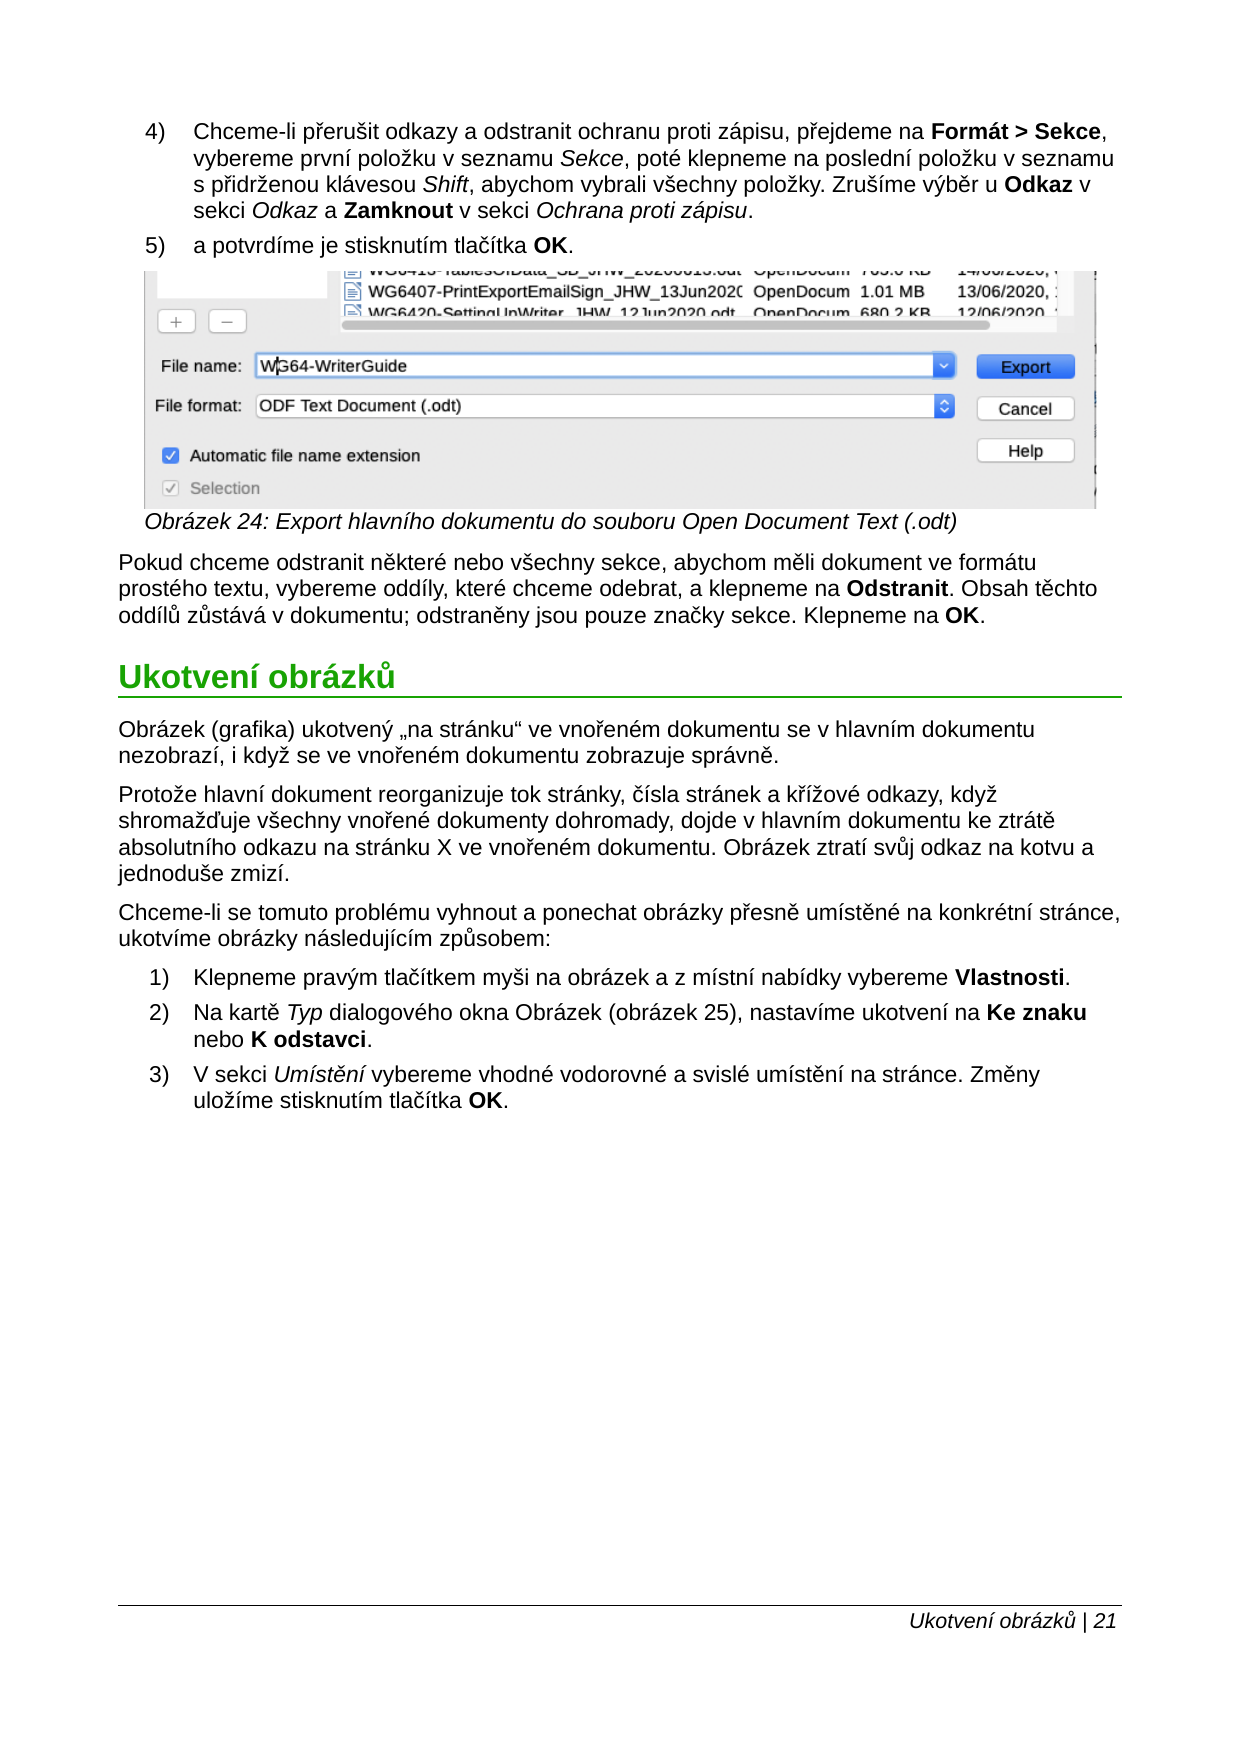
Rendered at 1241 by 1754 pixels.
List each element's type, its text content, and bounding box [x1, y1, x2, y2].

picture [144, 271, 1097, 509]
text Obrázek 24: Export hlavního dokumentu do souboru Open Document Text (.odt) [144, 509, 1096, 534]
text Protože hlavní dokument reorganizuje tok stránky, čísla stránek a křížové odkazy, když shromažďuje všechny vnořené dokumenty dohromady, dojde v hlavním dokumentu ke ztrátě absolutního odkazu na stránku X ve vnořeném dokumentu. Obrázek ztratí svůj odkaz na kotvu a jednoduše zmizí. [118, 781, 1122, 886]
list Chceme-li se tomuto problému vyhnout a ponechat obrázky přesně umístěné na konkrétní stránce, ukotvíme obrázky následujícím způsobem: [118, 899, 1122, 952]
text Pokud chceme odstranit některé nebo všechny sekce, abychom měli dokument ve formátu prostého textu, vybereme oddíly, které chceme odebrat, a klepneme na Odstranit. Obsah těchto oddílů zůstává v dokumentu; odstraněny jsou pouze značky sekce. Klepneme na OK. [118, 549, 1122, 628]
list Chceme-li přerušit odkazy a odstranit ochranu proti zápisu, přejdeme na Formát > Sekce, vybereme první položku v seznamu Sekce, poté klepneme na poslední položku v seznamu s přidrženou klávesou Shift, abychom vybrali všechny položky. Zrušíme výběr u Odkaz v sekci Odkaz a Zamknout v sekci Ochrana proti zápisu. [165, 118, 1122, 223]
list a potvrdíme je stisknutím tlačítka OK. [165, 232, 1122, 259]
subtitle Ukotvení obrázků [118, 658, 1122, 696]
list V sekci Umístění vybereme vhodné vodorovné a svislé umístění na stránce. Změny uložíme stisknutím tlačítka OK. [169, 1061, 1122, 1114]
list Na kartě Typ dialogového okna Obrázek (obrázek 25), nastavíme ukotvení na Ke znaku nebo K odstavci. [169, 999, 1122, 1052]
list Klepneme pravým tlačítkem myši na obrázek a z místní nabídky vybereme Vlastnosti. [169, 964, 1122, 991]
text Obrázek (grafika) ukotvený „na stránku“ ve vnořeném dokumentu se v hlavním dokumentu nezobrazí, i když se ve vnořeném dokumentu zobrazuje správně. [118, 716, 1122, 768]
